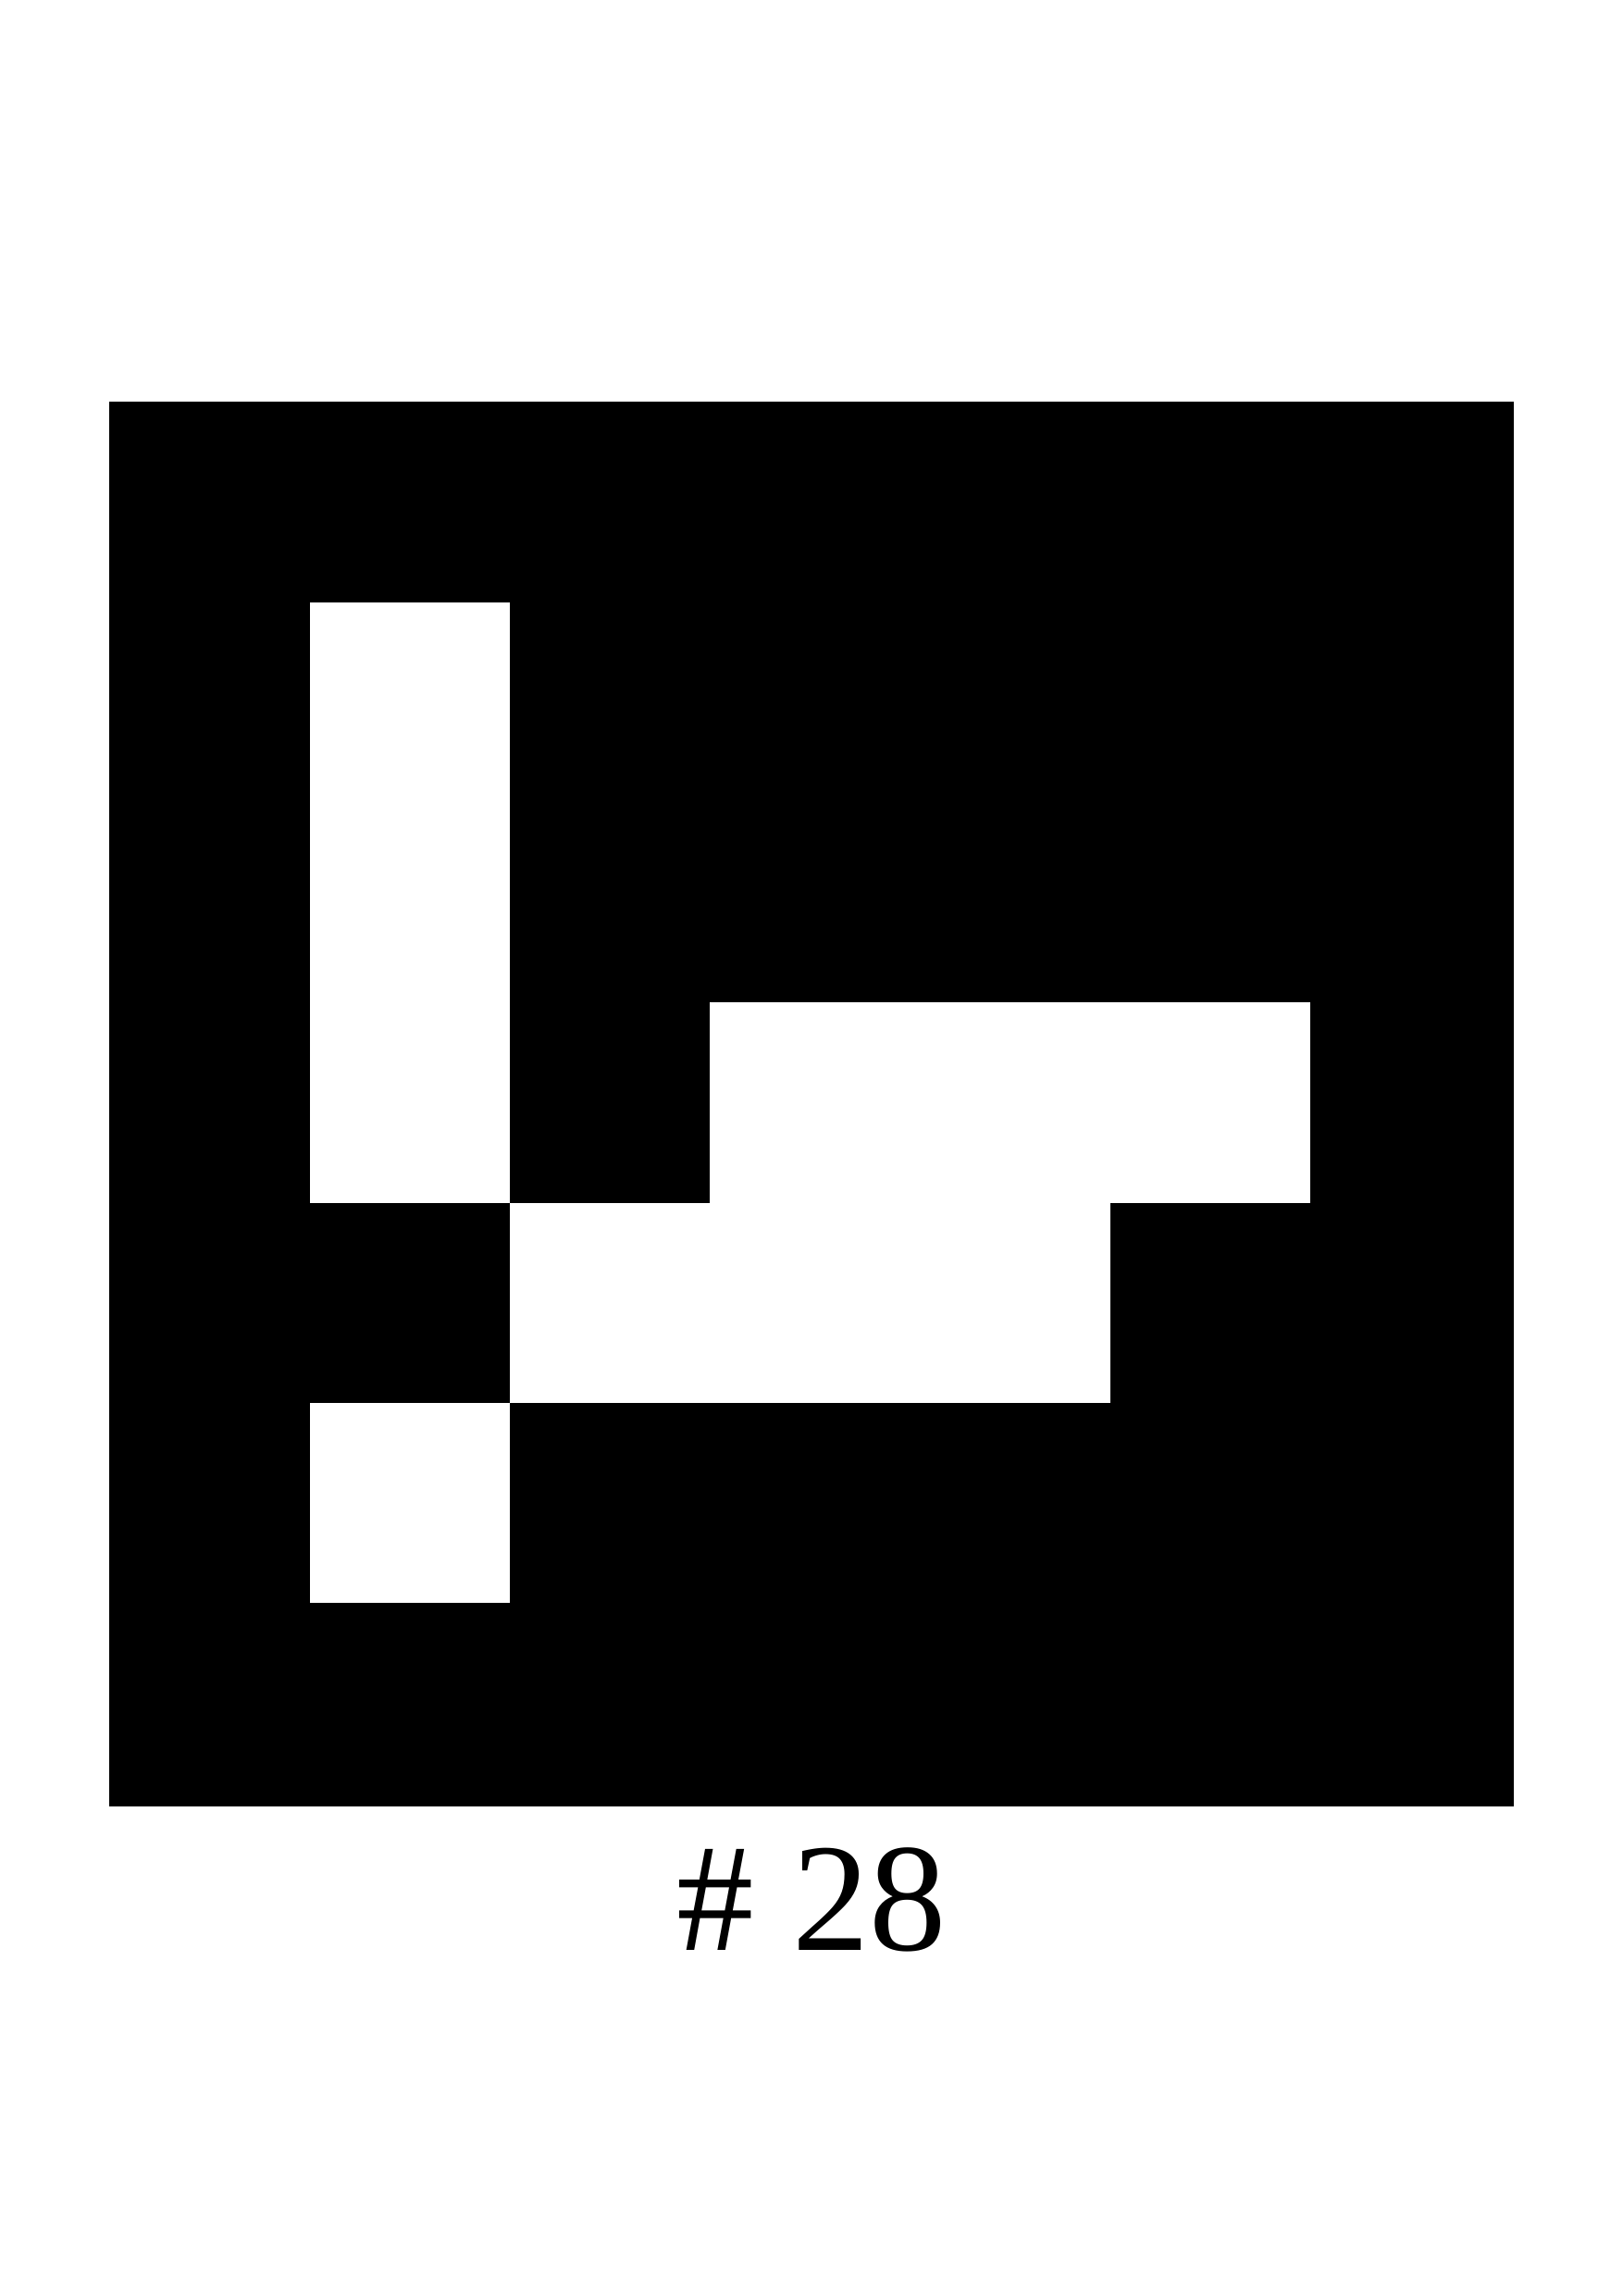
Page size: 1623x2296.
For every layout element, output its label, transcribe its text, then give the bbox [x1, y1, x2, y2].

text # 28 [109, 1806, 1514, 1984]
picture [109, 402, 1514, 1806]
